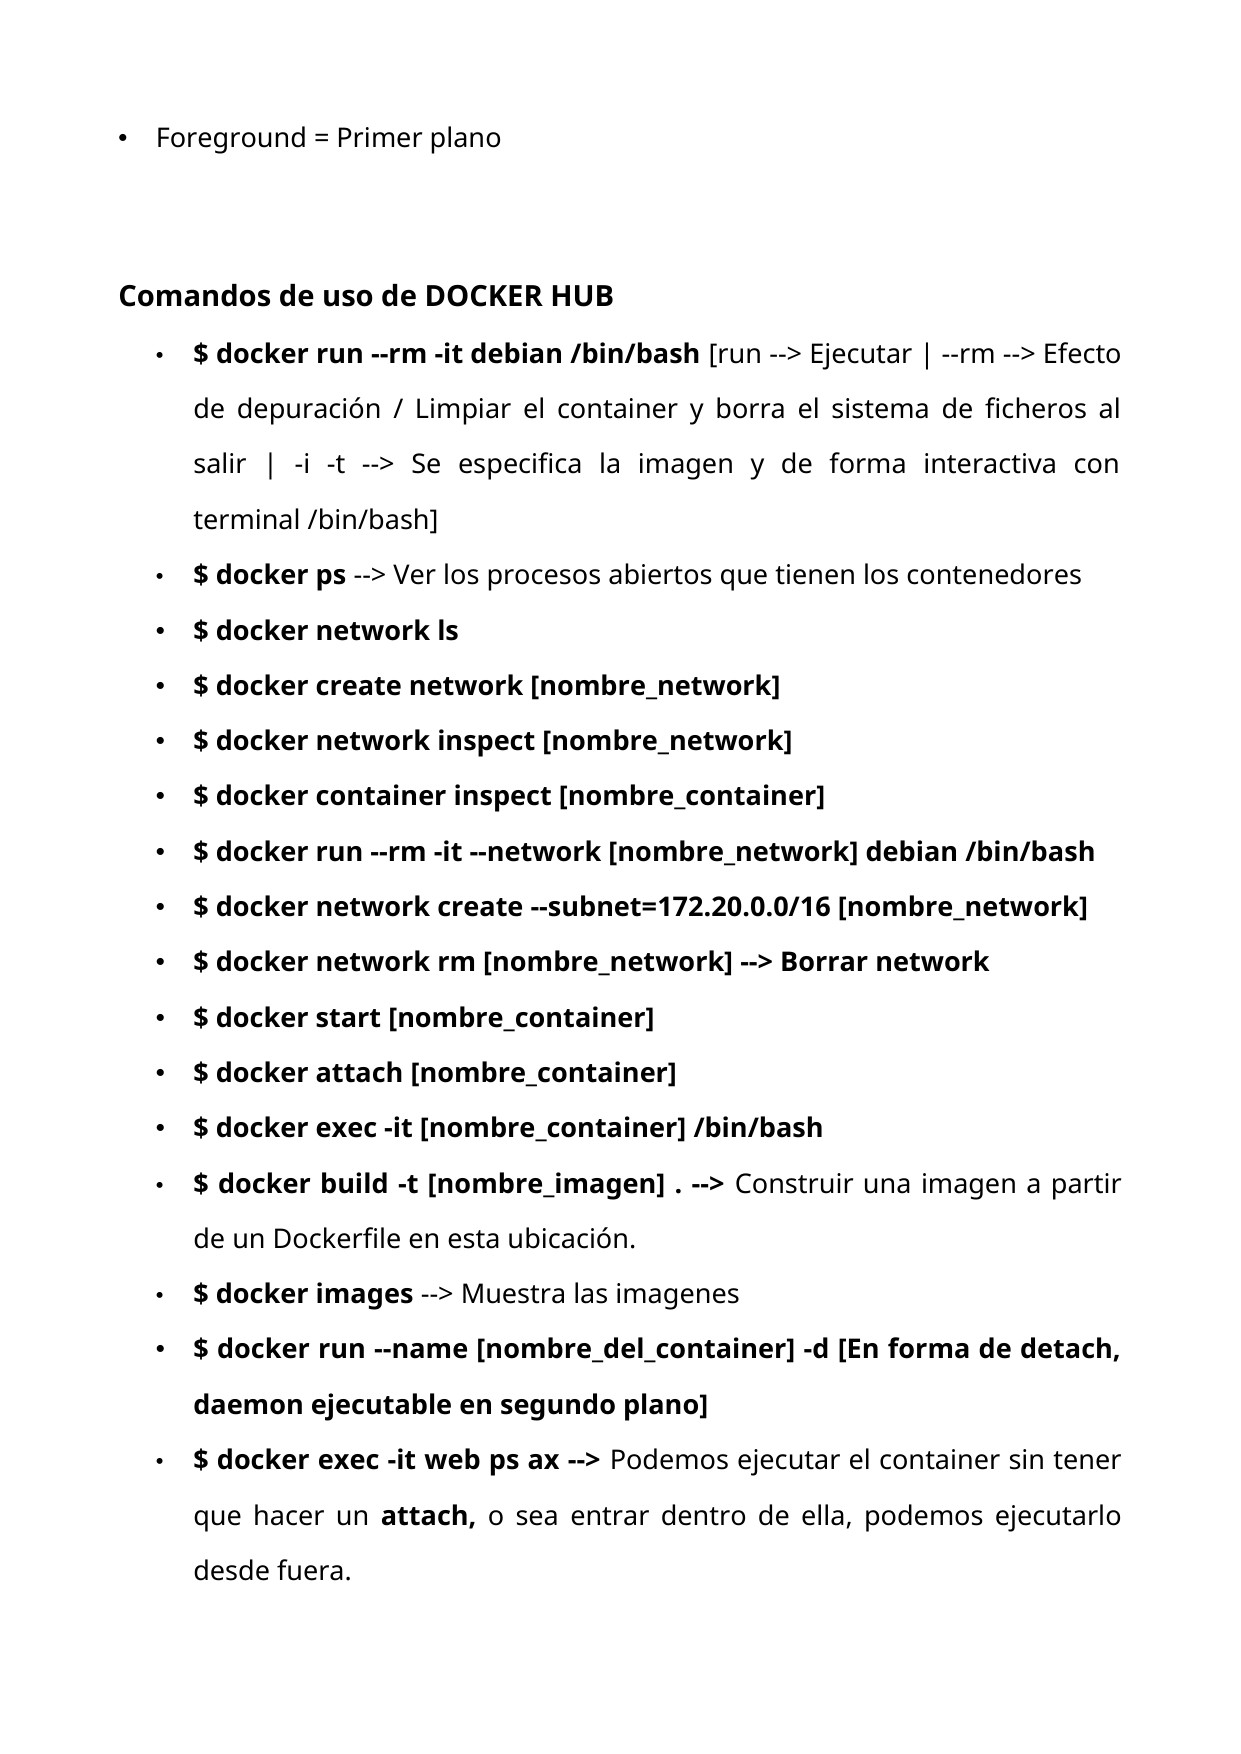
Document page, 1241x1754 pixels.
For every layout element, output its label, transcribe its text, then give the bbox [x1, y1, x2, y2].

list $ docker build -t [nombre_imagen] . --> Construir una imagen a partir de un Dockerfile en esta ubicación. [156, 1164, 1122, 1256]
list $ docker network inspect [nombre_network] [156, 722, 1122, 758]
list $ docker create network [nombre_network] [156, 666, 1122, 703]
list $ docker run --rm -it --network [nombre_network] debian /bin/bash [156, 832, 1122, 869]
text Comandos de uso de DOCKER HUB [118, 275, 1122, 314]
list Foreground = Primer plano [81, 118, 1122, 155]
list $ docker network rm [nombre_network] --> Borrar network [156, 943, 1122, 980]
list $ docker attach [nombre_container] [156, 1053, 1122, 1090]
list $ docker images --> Muestra las imagenes [156, 1275, 1122, 1312]
list $ docker run --rm -it debian /bin/bash [run --> Ejecutar | --rm --> Efecto de depuración / Limpiar el container y borra el sistema de ficheros al salir | -i -t --> Se especifica la imagen y de forma interactiva con terminal /bin/bash] [156, 334, 1122, 537]
list $ docker container inspect [nombre_container] [156, 777, 1122, 814]
list $ docker network create --subnet=172.20.0.0/16 [nombre_network] [156, 887, 1122, 924]
list $ docker ps --> Ver los procesos abiertos que tienen los contenedores [156, 556, 1122, 592]
list $ docker run --name [nombre_del_container] -d [En forma de detach, daemon ejecutable en segundo plano] [156, 1330, 1122, 1422]
list $ docker network ls [156, 611, 1122, 648]
list $ docker exec -it web ps ax --> Podemos ejecutar el container sin tener que hacer un attach, o sea entrar dentro de ella, podemos ejecutarlo desde fuera. [156, 1441, 1122, 1588]
list $ docker exec -it [nombre_container] /bin/bash [156, 1109, 1122, 1146]
list $ docker start [nombre_container] [156, 998, 1122, 1035]
